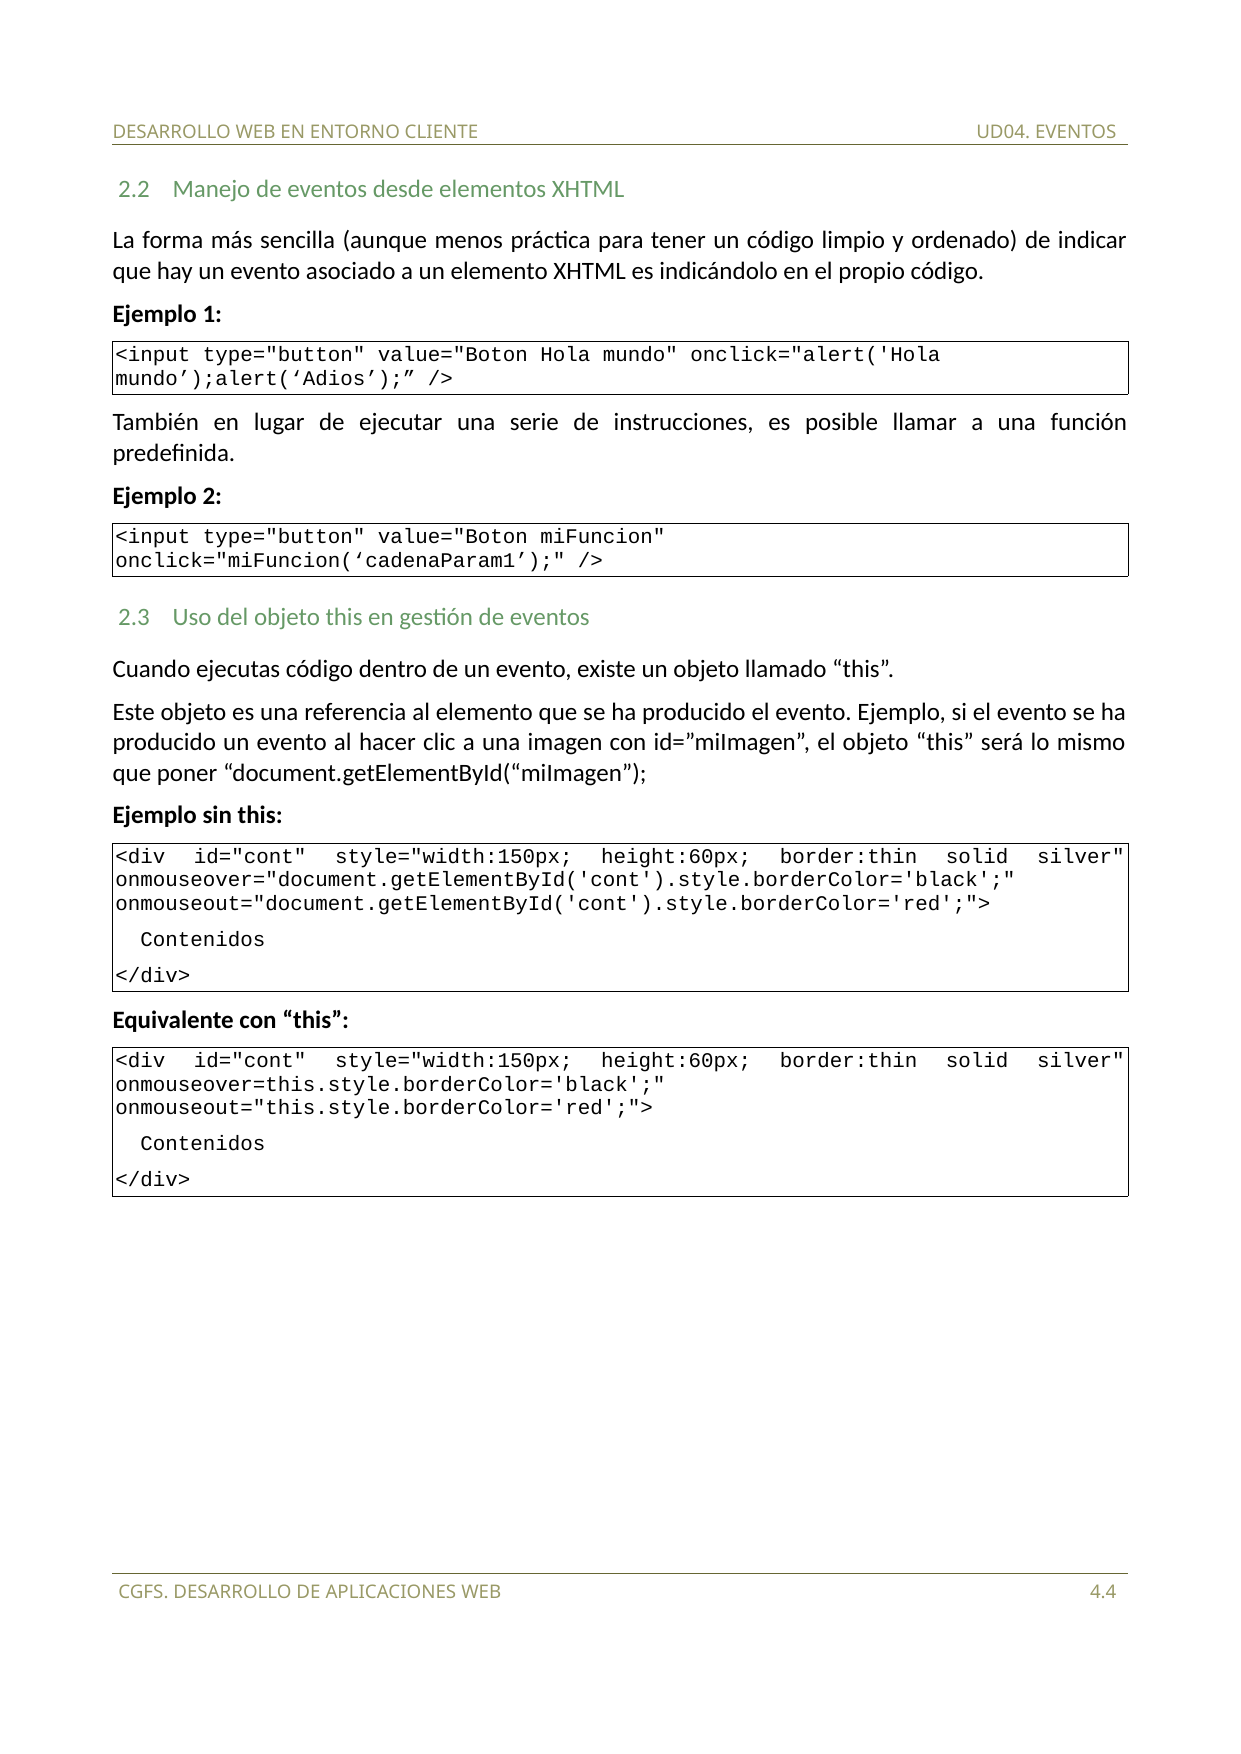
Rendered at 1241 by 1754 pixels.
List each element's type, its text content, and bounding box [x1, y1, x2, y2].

subtitle Uso del objeto this en gestión de eventos [112, 602, 1128, 632]
text <div id="cont" style="width:150px; height:60px; border:thin solid silver" onmouseover=this.style.borderColor='black';" onmouseout="this.style.borderColor='red';"> [113, 1048, 1128, 1121]
text <div id="cont" style="width:150px; height:60px; border:thin solid silver" onmouseover="document.getElementById('cont').style.borderColor='black';" onmouseout="document.getElementById('cont').style.borderColor='red';"> [113, 844, 1128, 917]
text La forma más sencilla (aunque menos práctica para tener un código limpio y ordenado) de indicar que hay un evento asociado a un elemento XHTML es indicándolo en el propio código. [112, 224, 1128, 286]
text <input type="button" value="Boton Hola mundo" onclick="alert('Hola mundo’);alert(‘Adios’);” /> [113, 342, 1128, 394]
text Este objeto es una referencia al elemento que se ha producido el evento. Ejemplo, si el evento se ha producido un evento al hacer clic a una imagen con id=”miImagen”, el objeto “this” será lo mismo que poner “document.getElementById(“miImagen”); [112, 696, 1128, 787]
text Equivalente con “this”: [112, 1004, 1128, 1034]
text </div> [113, 1166, 1128, 1196]
text Ejemplo 1: [112, 298, 1128, 328]
subtitle Manejo de eventos desde elementos XHTML [112, 173, 1128, 204]
text Ejemplo sin this: [112, 800, 1128, 830]
text También en lugar de ejecutar una serie de instrucciones, es posible llamar a una función predefinida. [112, 407, 1128, 468]
text Contenidos [113, 926, 1128, 953]
text Contenidos [113, 1130, 1128, 1157]
text <input type="button" value="Boton miFuncion" onclick="miFuncion(‘cadenaParam1’);" /> [113, 524, 1128, 576]
text Cuando ejecutas código dentro de un evento, existe un objeto llamado “this”. [112, 653, 1128, 683]
text Ejemplo 2: [112, 480, 1128, 511]
text </div> [113, 962, 1128, 991]
